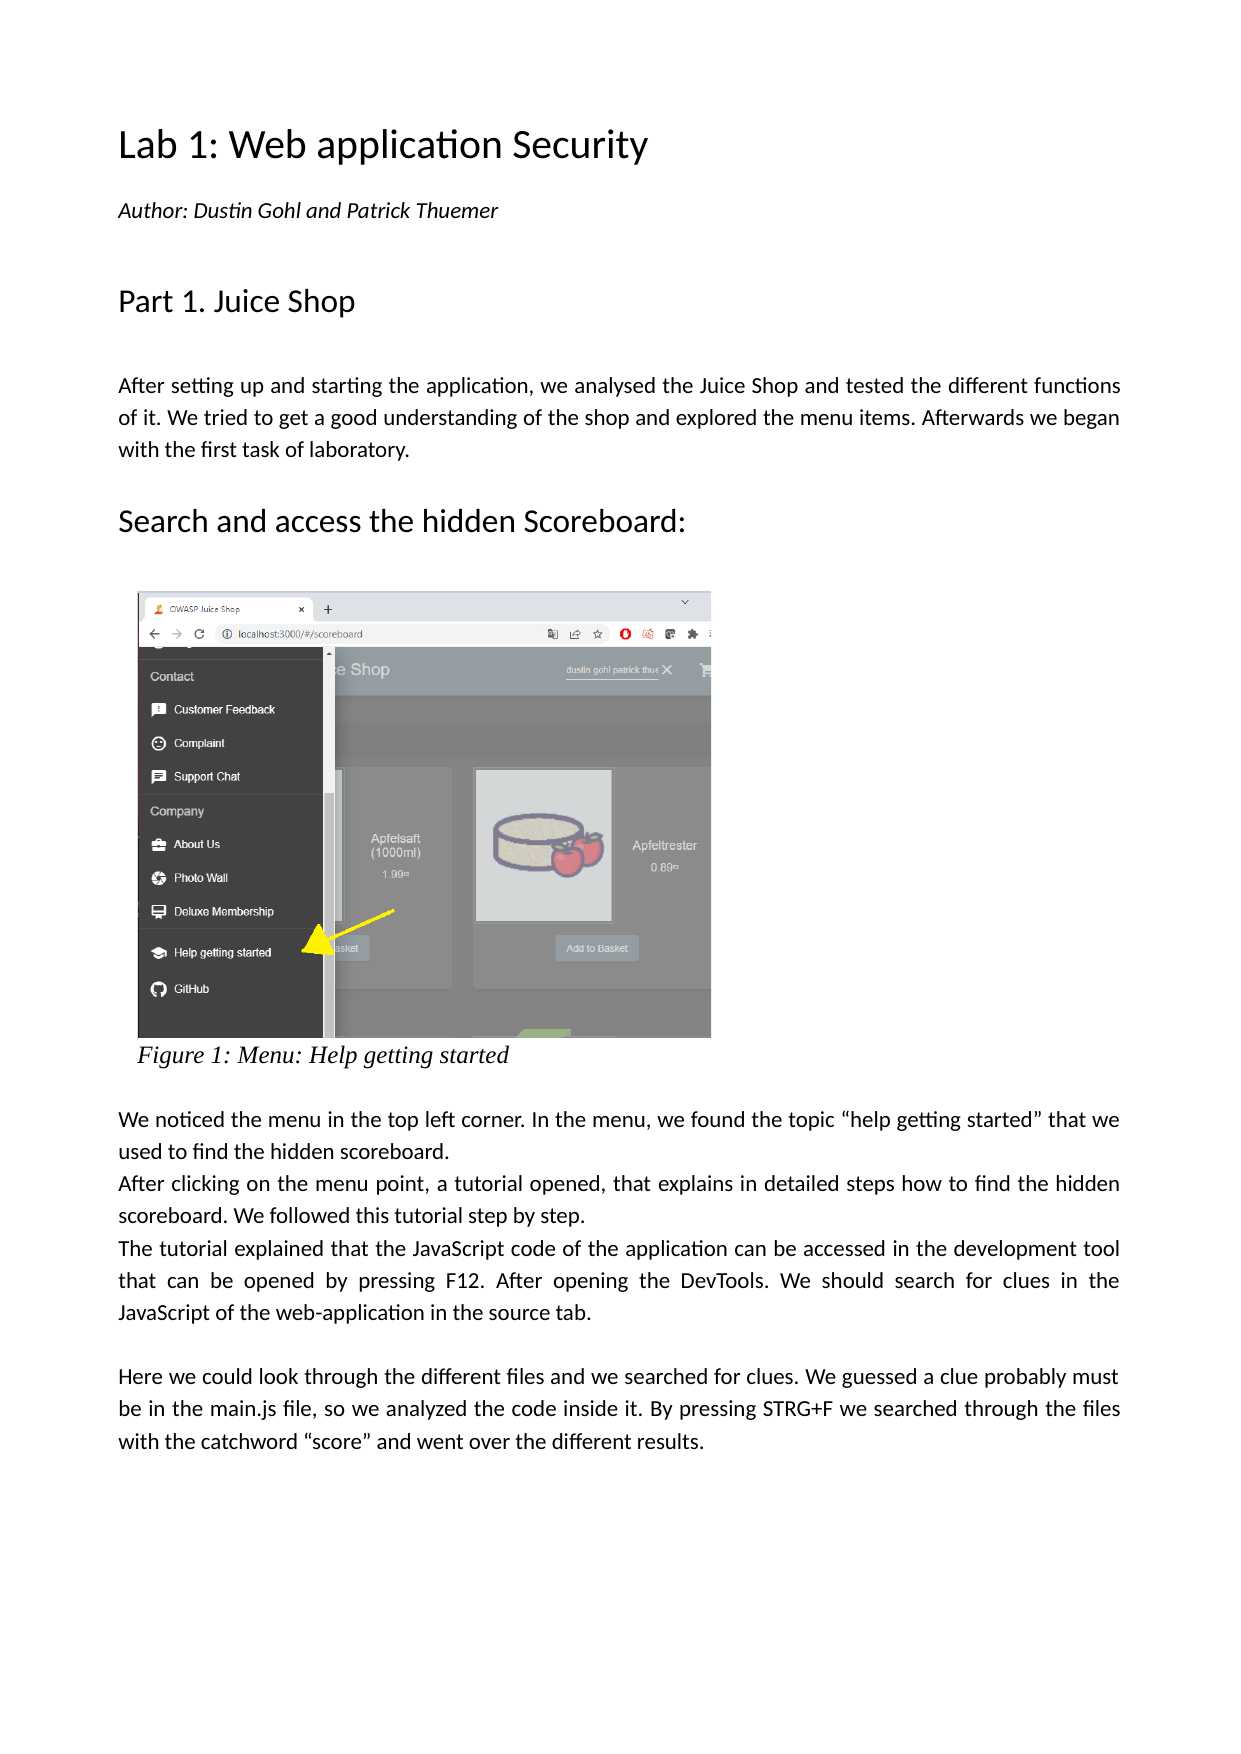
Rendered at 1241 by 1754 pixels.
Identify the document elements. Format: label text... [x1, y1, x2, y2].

text The tutorial explained that the JavaScript code of the application can be accessed in the development tool that can be opened by pressing F12. After opening the DevTools. We should search for clues in the JavaScript of the web-application in the source tab. [118, 1234, 1122, 1326]
text Search and access the hidden Scoreboard: [118, 500, 1122, 541]
text We noticed the menu in the top left corner. In the menu, we found the topic “help getting started” that we used to find the hidden scoreboard. [118, 579, 1122, 1165]
text Author: Dustin Gohl and Patrick Thuemer [118, 196, 1122, 224]
text Lab 1: Web application Security [118, 118, 1122, 169]
picture [137, 591, 712, 1040]
text Figure 1: Menu: Help getting started [137, 1040, 711, 1068]
text Here we could look through the different files and we searched for clues. We guessed a clue probably must be in the main.js file, so we analyzed the code inside it. By pressing STRG+F we searched through the files with the catchword “score” and went over the different results. [118, 1362, 1122, 1455]
text After clicking on the menu point, a tutorial opened, that explains in detailed steps how to find the hidden scoreboard. We followed this tutorial step by step. [118, 1169, 1122, 1229]
text After setting up and starting the application, we analysed the Juice Shop and tested the different functions of it. We tried to get a good understanding of the shop and explored the menu items. Afterwards we began with the first task of laboratory. [118, 371, 1122, 463]
text Part 1. Juice Shop [118, 280, 1122, 321]
